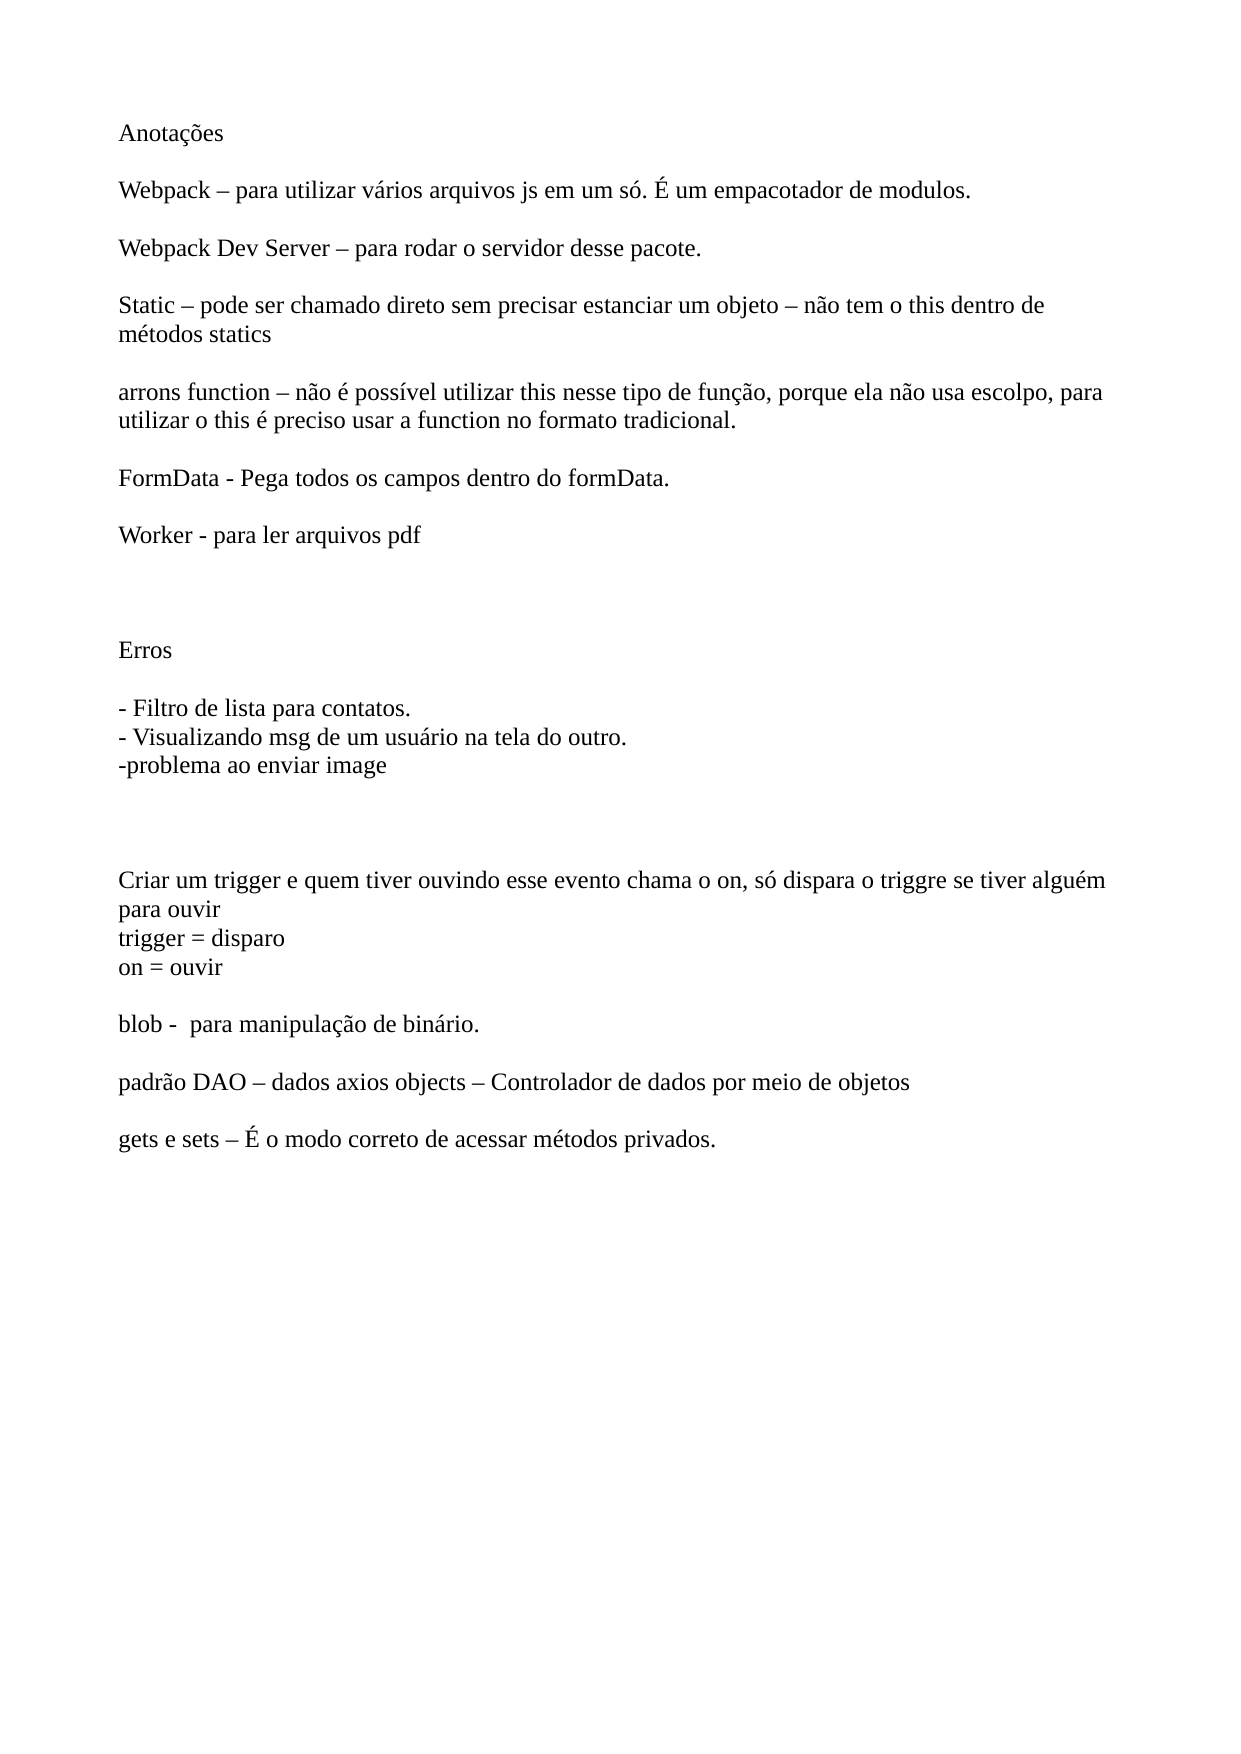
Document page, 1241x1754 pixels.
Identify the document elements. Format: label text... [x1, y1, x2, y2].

text trigger = disparo [118, 923, 1122, 952]
text Webpack – para utilizar vários arquivos js em um só. É um empacotador de modulos. [118, 176, 1122, 204]
text Static – pode ser chamado direto sem precisar estanciar um objeto – não tem o this dentro de métodos statics [118, 291, 1122, 348]
text - Filtro de lista para contatos. [118, 693, 1122, 722]
text Worker - para ler arquivos pdf [118, 521, 1122, 549]
text gets e sets – É o modo correto de acessar métodos privados. [118, 1124, 1122, 1153]
text Criar um trigger e quem tiver ouvindo esse evento chama o on, só dispara o triggre se tiver alguém para ouvir [118, 866, 1122, 923]
text - Visualizando msg de um usuário na tela do outro. [118, 722, 1122, 751]
text on = ouvir [118, 952, 1122, 981]
text blob - para manipulação de binário. [118, 1009, 1122, 1038]
text Erros [118, 636, 1122, 664]
text arrons function – não é possível utilizar this nesse tipo de função, porque ela não usa escolpo, para utilizar o this é preciso usar a function no formato tradicional. [118, 377, 1122, 434]
text padrão DAO – dados axios objects – Controlador de dados por meio de objetos [118, 1067, 1122, 1096]
text Webpack Dev Server – para rodar o servidor desse pacote. [118, 233, 1122, 262]
text Anotações [118, 118, 1122, 147]
text -problema ao enviar image [118, 751, 1122, 779]
text FormData - Pega todos os campos dentro do formData. [118, 463, 1122, 492]
